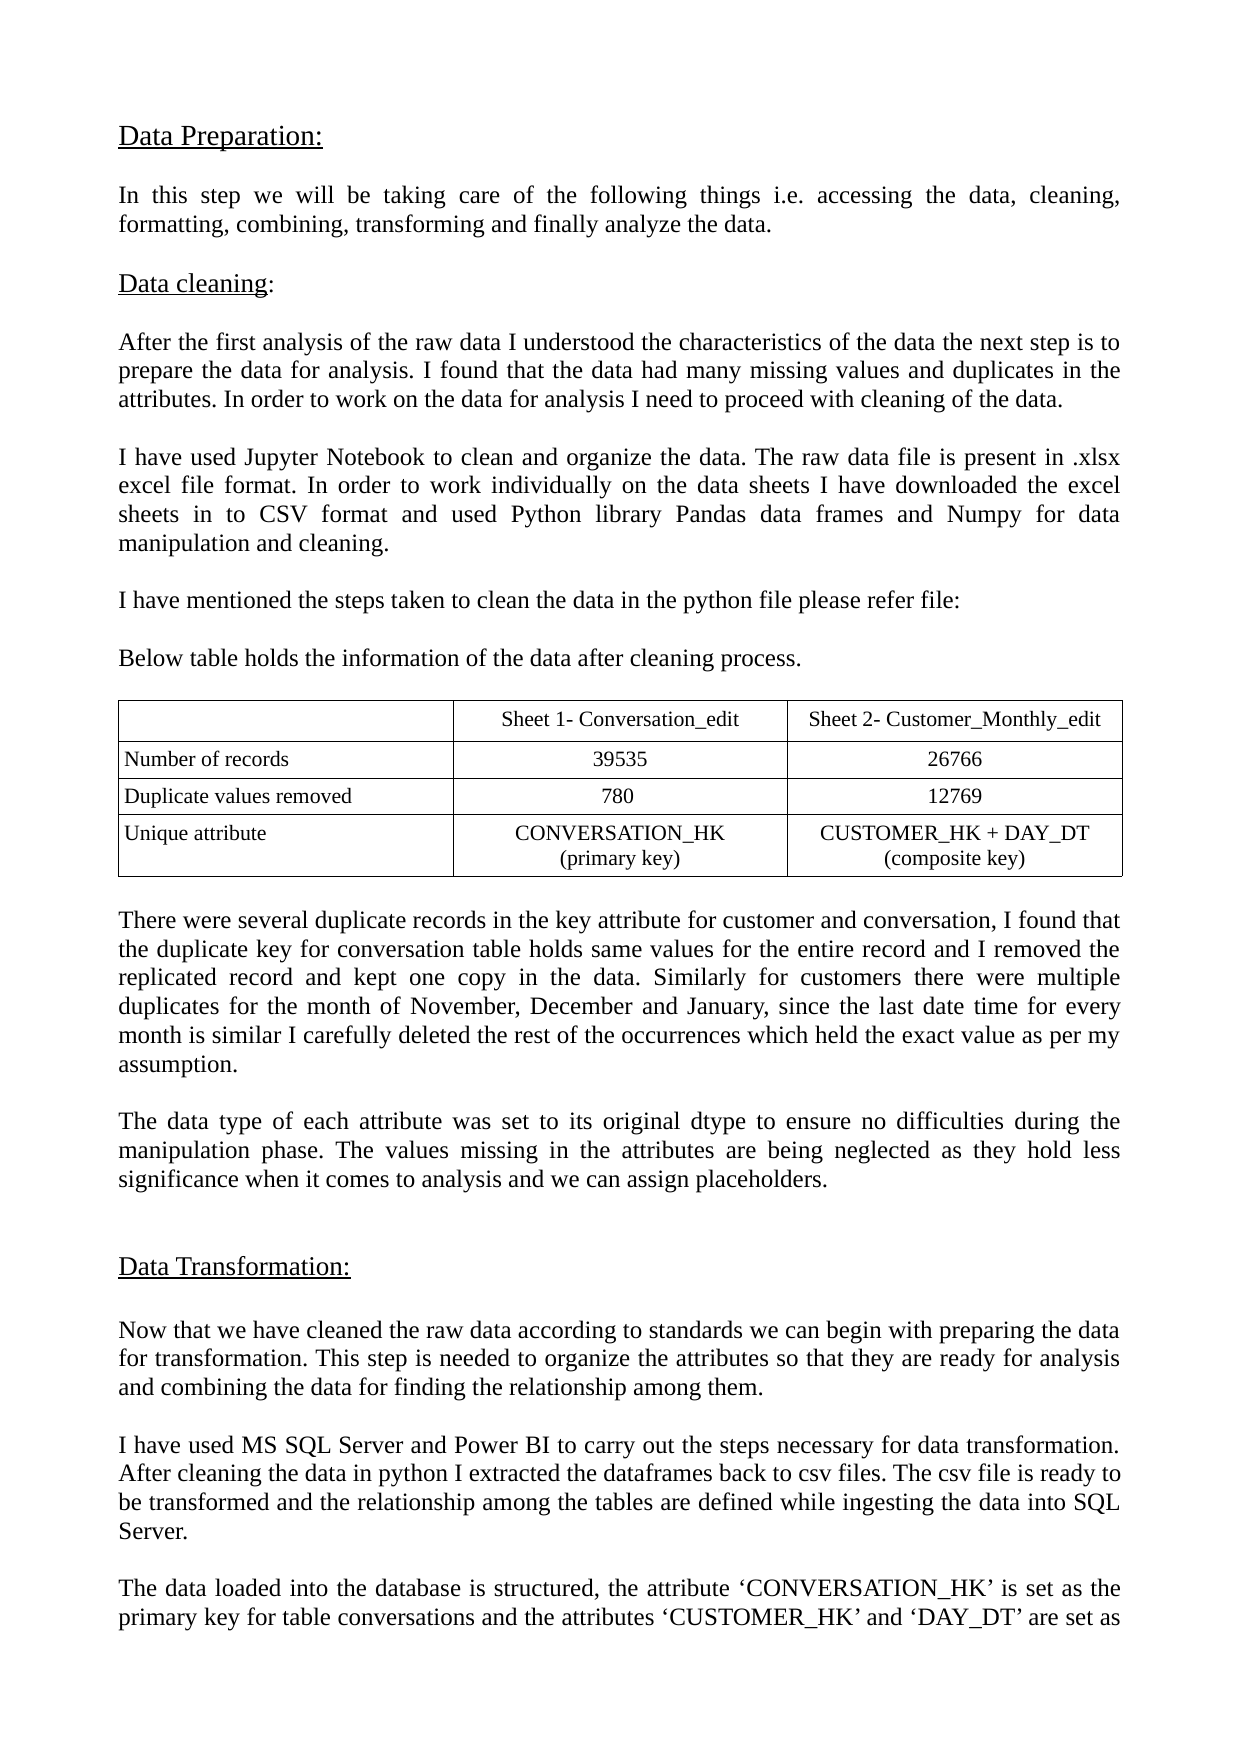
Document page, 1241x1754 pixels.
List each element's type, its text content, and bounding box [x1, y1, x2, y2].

table_cell 39535 [454, 742, 787, 777]
table_header Sheet 1- Conversation_edit [454, 701, 787, 741]
text The data type of each attribute was set to its original dtype to ensure no difficulties during the manipulation phase. The values missing in the attributes are being neglected as they hold less significance when it comes to analysis and we can assign placeholders. [118, 1106, 1122, 1192]
table_cell 780 [454, 779, 787, 814]
table_cell Number of records [119, 742, 453, 777]
text The data loaded into the database is structured, the attribute ‘CONVERSATION_HK’ is set as the primary key for table conversations and the attributes ‘CUSTOMER_HK’ and ‘DAY_DT’ are set as [118, 1573, 1122, 1631]
text Data Preparation: [118, 118, 1122, 152]
text Below table holds the information of the data after cleaning process. [118, 643, 1122, 672]
text Data Transformation: [118, 1250, 1122, 1281]
text I have used MS SQL Server and Power BI to carry out the steps necessary for data transformation. After cleaning the data in python I extracted the dataframes back to csv files. The csv file is ready to be transformed and the relationship among the tables are defined while ingesting the data into SQL Server. [118, 1430, 1122, 1545]
text Data cleaning: [118, 267, 1122, 298]
text After the first analysis of the raw data I understood the characteristics of the data the next step is to prepare the data for analysis. I found that the data had many missing values and duplicates in the attributes. In order to work on the data for analysis I need to proceed with cleaning of the data. [118, 327, 1122, 413]
text In this step we will be taking care of the following things i.e. accessing the data, cleaning, formatting, combining, transforming and finally analyze the data. [118, 180, 1122, 238]
table_header [119, 701, 453, 741]
text I have used Jupyter Notebook to clean and organize the data. The raw data file is present in .xlsx excel file format. In order to work individually on the data sheets I have downloaded the excel sheets in to CSV format and used Python library Pandas data frames and Numpy for data manipulation and cleaning. [118, 442, 1122, 557]
text Now that we have cleaned the raw data according to standards we can begin with preparing the data for transformation. This step is needed to organize the attributes so that they are ready for analysis and combining the data for finding the relationship among them. [118, 1315, 1122, 1401]
table_cell Unique attribute [119, 815, 453, 876]
table_cell CUSTOMER_HK + DAY_DT (composite key) [788, 815, 1122, 876]
text I have mentioned the steps taken to clean the data in the python file please refer file: [118, 585, 1122, 614]
table_cell 12769 [788, 779, 1122, 814]
table_cell 26766 [788, 742, 1122, 777]
table_header Sheet 2- Customer_Monthly_edit [788, 701, 1122, 741]
table_cell Duplicate values removed [119, 779, 453, 814]
text There were several duplicate records in the key attribute for customer and conversation, I found that the duplicate key for conversation table holds same values for the entire record and I removed the replicated record and kept one copy in the data. Similarly for customers there were multiple duplicates for the month of November, December and January, since the last date time for every month is similar I carefully deleted the rest of the occurrences which held the exact value as per my assumption. [118, 905, 1122, 1077]
table_cell CONVERSATION_HK (primary key) [454, 815, 787, 876]
